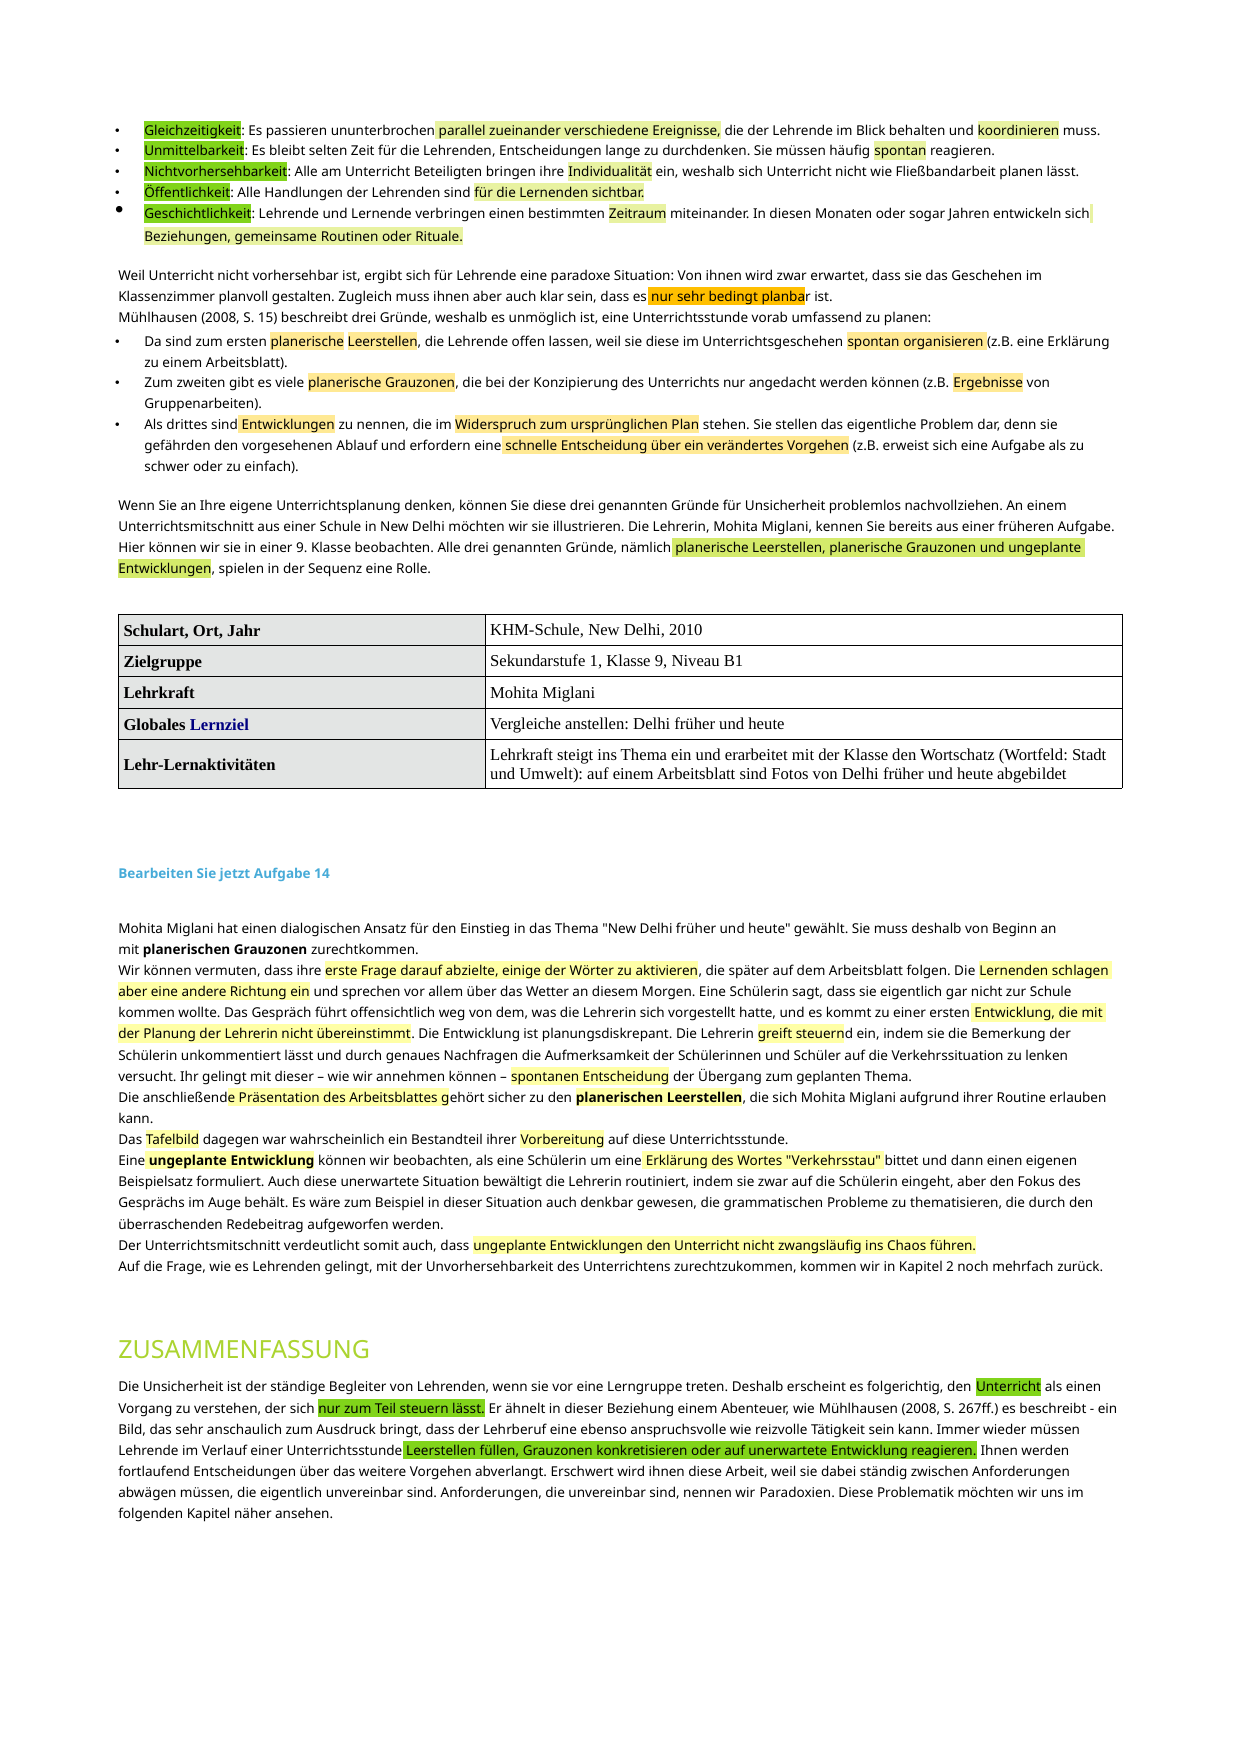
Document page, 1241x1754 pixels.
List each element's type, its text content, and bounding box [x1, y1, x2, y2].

list Gleichzeitigkeit: Es passieren ununterbrochen parallel zueinander verschiedene Ereignisse, die der Lehrende im Blick behalten und koordinieren muss. [118, 118, 1122, 139]
list Zum zweiten gibt es viele planerische Grauzonen, die bei der Konzipierung des Unterrichts nur angedacht werden können (z.B. Ergebnisse von Gruppenarbeiten). [118, 371, 1122, 413]
text Die Unsicherheit ist der ständige Begleiter von Lehrenden, wenn sie vor eine Lerngruppe treten. Deshalb erscheint es folgerichtig, den Unterricht als einen Vorgang zu verstehen, der sich nur zum Teil steuern lässt. Er ähnelt in dieser Beziehung einem Abenteuer, wie Mühlhausen (2008, S. 267ff.) es beschreibt - ein Bild, das sehr anschaulich zum Ausdruck bringt, dass der Lehrberuf eine ebenso anspruchsvolle wie reizvolle Tätigkeit sein kann. Immer wieder müssen Lehrende im Verlauf einer Unterrichtsstunde Leerstellen füllen, Grauzonen konkretisieren oder auf unerwartete Entwicklung reagieren. Ihnen werden fortlaufend Entscheidungen über das weitere Vorgehen abverlangt. Erschwert wird ihnen diese Arbeit, weil sie dabei ständig zwischen Anforderungen abwägen müssen, die eigentlich unvereinbar sind. Anforderungen, die unvereinbar sind, nennen wir Paradoxien. Diese Problematik möchten wir uns im folgenden Kapitel näher ansehen. [118, 1377, 1122, 1523]
table_cell Globales Lernziel [119, 709, 485, 739]
list Öffentlichkeit: Alle Handlungen der Lehrenden sind für die Lernenden sichtbar. [118, 181, 1122, 201]
text Mühlhausen (2008, S. 15) beschreibt drei Gründe, weshalb es unmöglich ist, eine Unterrichtsstunde vorab umfassend zu planen: [118, 308, 1122, 327]
text Mohita Miglani hat einen dialogischen Ansatz für den Einstieg in das Thema "New Delhi früher und heute" gewählt. Sie muss deshalb von Beginn an mit planerischen Grauzonen zurechtkommen. [118, 918, 1122, 958]
text Bearbeiten Sie jetzt Aufgabe 14 [118, 864, 1122, 883]
text Wir können vermuten, dass ihre erste Frage darauf abzielte, einige der Wörter zu aktivieren, die später auf dem Arbeitsblatt folgen. Die Lernenden schlagen aber eine andere Richtung ein und sprechen vor allem über das Wetter an diesem Morgen. Eine Schülerin sagt, dass sie eigentlich gar nicht zur Schule kommen wollte. Das Gespräch führt offensichtlich weg von dem, was die Lehrerin sich vorgestellt hatte, und es kommt zu einer ersten Entwicklung, die mit der Planung der Lehrerin nicht übereinstimmt. Die Entwicklung ist planungsdiskrepant. Die Lehrerin greift steuernd ein, indem sie die Bemerkung der Schülerin unkommentiert lässt und durch genaues Nachfragen die Aufmerksamkeit der Schülerinnen und Schüler auf die Verkehrssituation zu lenken versucht. Ihr gelingt mit dieser – wie wir annehmen können – spontanen Entscheidung der Übergang zum geplanten Thema. [118, 961, 1122, 1085]
text Auf die Frage, wie es Lehrenden gelingt, mit der Unvorhersehbarkeit des Unterrichtens zurechtzukommen, kommen wir in Kapitel 2 noch mehrfach zurück. [118, 1257, 1122, 1275]
text Der Unterrichtsmitschnitt verdeutlicht somit auch, dass ungeplante Entwicklungen den Unterricht nicht zwangsläufig ins Chaos führen. [118, 1236, 1122, 1254]
text Eine ungeplante Entwicklung können wir beobachten, als eine Schülerin um eine Erklärung des Wortes "Verkehrsstau" bittet und dann einen eigenen Beispielsatz formuliert. Auch diese unerwartete Situation bewältigt die Lehrerin routiniert, indem sie zwar auf die Schülerin eingeht, aber den Fokus des Gesprächs im Auge behält. Es wäre zum Beispiel in dieser Situation auch denkbar gewesen, die grammatischen Probleme zu thematisieren, die durch den überraschenden Redebeitrag aufgeworfen werden. [118, 1151, 1122, 1233]
text Die anschließende Präsentation des Arbeitsblattes gehört sicher zu den planerischen Leerstellen, die sich Mohita Miglani aufgrund ihrer Routine erlauben kann. [118, 1088, 1122, 1127]
text Weil Unterricht nicht vorhersehbar ist, ergibt sich für Lehrende eine paradoxe Situation: Von ihnen wird zwar erwartet, dass sie das Geschehen im Klassenzimmer planvoll gestalten. Zugleich muss ihnen aber auch klar sein, dass es nur sehr bedingt planbar ist. [118, 266, 1122, 305]
table_cell Lehr-Lernaktivitäten [119, 740, 485, 788]
table_cell Lehrkraft steigt ins Thema ein und erarbeitet mit der Klasse den Wortschatz (Wortfeld: Stadt und Umwelt): auf einem Arbeitsblatt sind Fotos von Delhi früher und heute abgebildet [486, 740, 1122, 788]
table_cell Vergleiche anstellen: Delhi früher und heute [486, 709, 1122, 739]
text Das Tafelbild dagegen war wahrscheinlich ein Bestandteil ihrer Vorbereitung auf diese Unterrichtsstunde. [118, 1130, 1122, 1148]
table_cell Zielgruppe [119, 646, 485, 676]
table_cell Mohita Miglani [486, 677, 1122, 708]
list Geschichtlichkeit: Lehrende und Lernende verbringen einen bestimmten Zeitraum miteinander. In diesen Monaten oder sogar Jahren entwickeln sich Beziehungen, gemeinsame Routinen oder Rituale. [118, 201, 1122, 245]
text Wenn Sie an Ihre eigene Unterrichtsplanung denken, können Sie diese drei genannten Gründe für Unsicherheit problemlos nachvollziehen. An einem Unterrichtsmitschnitt aus einer Schule in New Delhi möchten wir sie illustrieren. Die Lehrerin, Mohita Miglani, kennen Sie bereits aus einer früheren Aufgabe. Hier können wir sie in einer 9. Klasse beobachten. Alle drei genannten Gründe, nämlich planerische Leerstellen, planerische Grauzonen und ungeplante Entwicklungen, spielen in der Sequenz eine Rolle. [118, 496, 1122, 578]
table_header KHM-Schule, New Delhi, 2010 [486, 615, 1122, 645]
subtitle ZUSAMMENFASSUNG [118, 1332, 1122, 1366]
list Als drittes sind Entwicklungen zu nennen, die im Widerspruch zum ursprünglichen Plan stehen. Sie stellen das eigentliche Problem dar, denn sie gefährden den vorgesehenen Ablauf und erfordern eine schnelle Entscheidung über ein verändertes Vorgehen (z.B. erweist sich eine Aufgabe als zu schwer oder zu einfach). [118, 413, 1122, 475]
list Da sind zum ersten planerische Leerstellen, die Lehrende offen lassen, weil sie diese im Unterrichtsgeschehen spontan organisieren (z.B. eine Erklärung zu einem Arbeitsblatt). [118, 329, 1122, 371]
table_cell Lehrkraft [119, 677, 485, 708]
list Unmittelbarkeit: Es bleibt selten Zeit für die Lehrenden, Entscheidungen lange zu durchdenken. Sie müssen häufig spontan reagieren. [118, 139, 1122, 160]
table_cell Sekundarstufe 1, Klasse 9, Niveau B1 [486, 646, 1122, 676]
table_header Schulart, Ort, Jahr [119, 615, 485, 645]
list Nichtvorhersehbarkeit: Alle am Unterricht Beteiligten bringen ihre Individualität ein, weshalb sich Unterricht nicht wie Fließbandarbeit planen lässt. [118, 160, 1122, 181]
